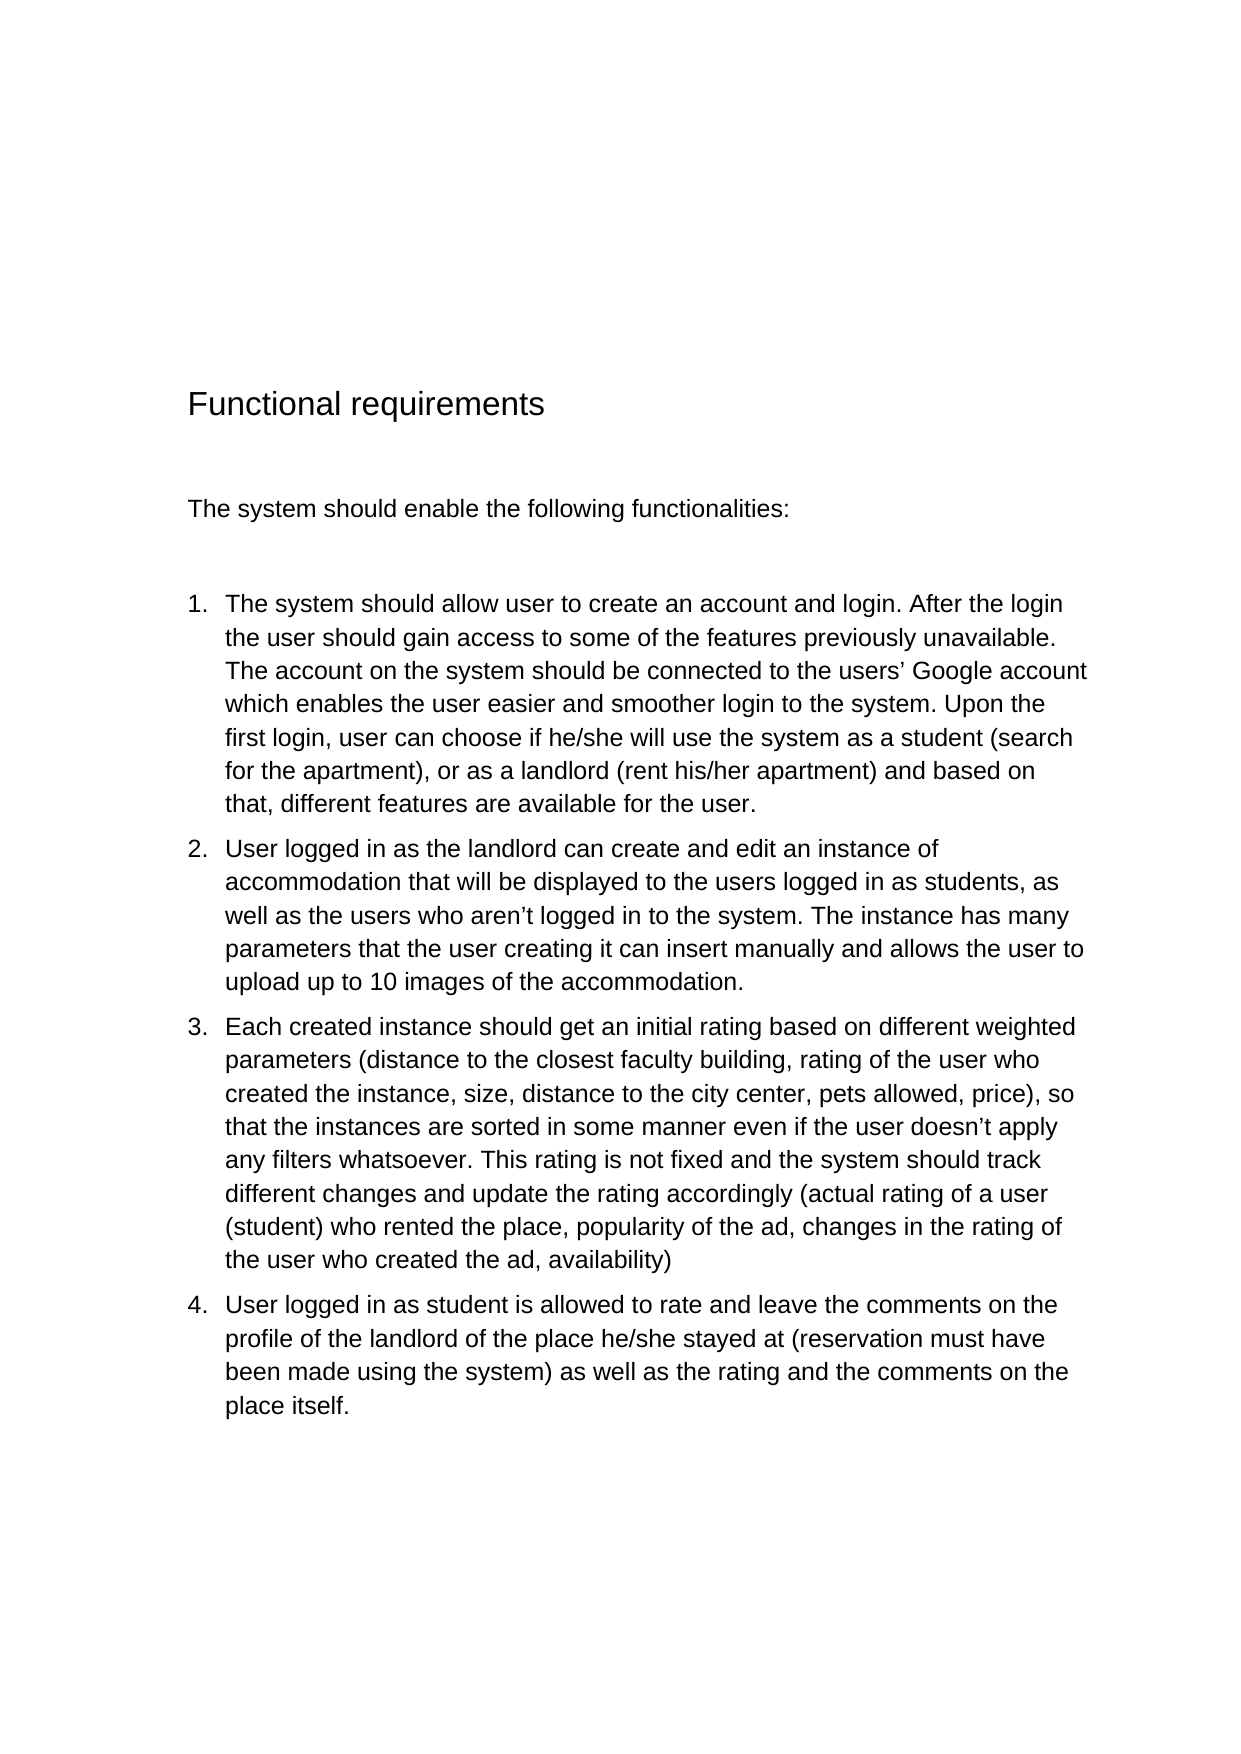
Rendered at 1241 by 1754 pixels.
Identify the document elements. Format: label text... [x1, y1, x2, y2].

list The system should allow user to create an account and login. After the login the user should gain access to some of the features previously unavailable. The account on the system should be connected to the users’ Google account which enables the user easier and smoother login to the system. Upon the first login, user can choose if he/she will use the system as a student (search for the apartment), or as a landlord (rent his/her apartment) and based on that, different features are available for the user. [187, 589, 1090, 818]
list User logged in as the landlord can create and edit an instance of accommodation that will be displayed to the users logged in as students, as well as the users who aren’t logged in to the system. The instance has many parameters that the user creating it can insert manually and allows the user to upload up to 10 images of the accommodation. [187, 834, 1090, 996]
list User logged in as student is allowed to rate and leave the comments on the profile of the landlord of the place he/she stayed at (reservation must have been made using the system) as well as the rating and the comments on the place itself. [187, 1290, 1090, 1420]
text Functional requirements [187, 384, 1090, 422]
list Each created instance should get an initial rating based on different weighted parameters (distance to the closest faculty building, rating of the user who created the instance, size, distance to the city center, pets allowed, price), so that the instances are sorted in some manner even if the user doesn’t apply any filters whatsoever. This rating is not fixed and the system should track different changes and update the rating accordingly (actual rating of a user (student) who rented the place, popularity of the ad, changes in the rating of the user who created the ad, availability) [187, 1012, 1090, 1274]
text The system should enable the following functionalities: [187, 494, 1090, 523]
